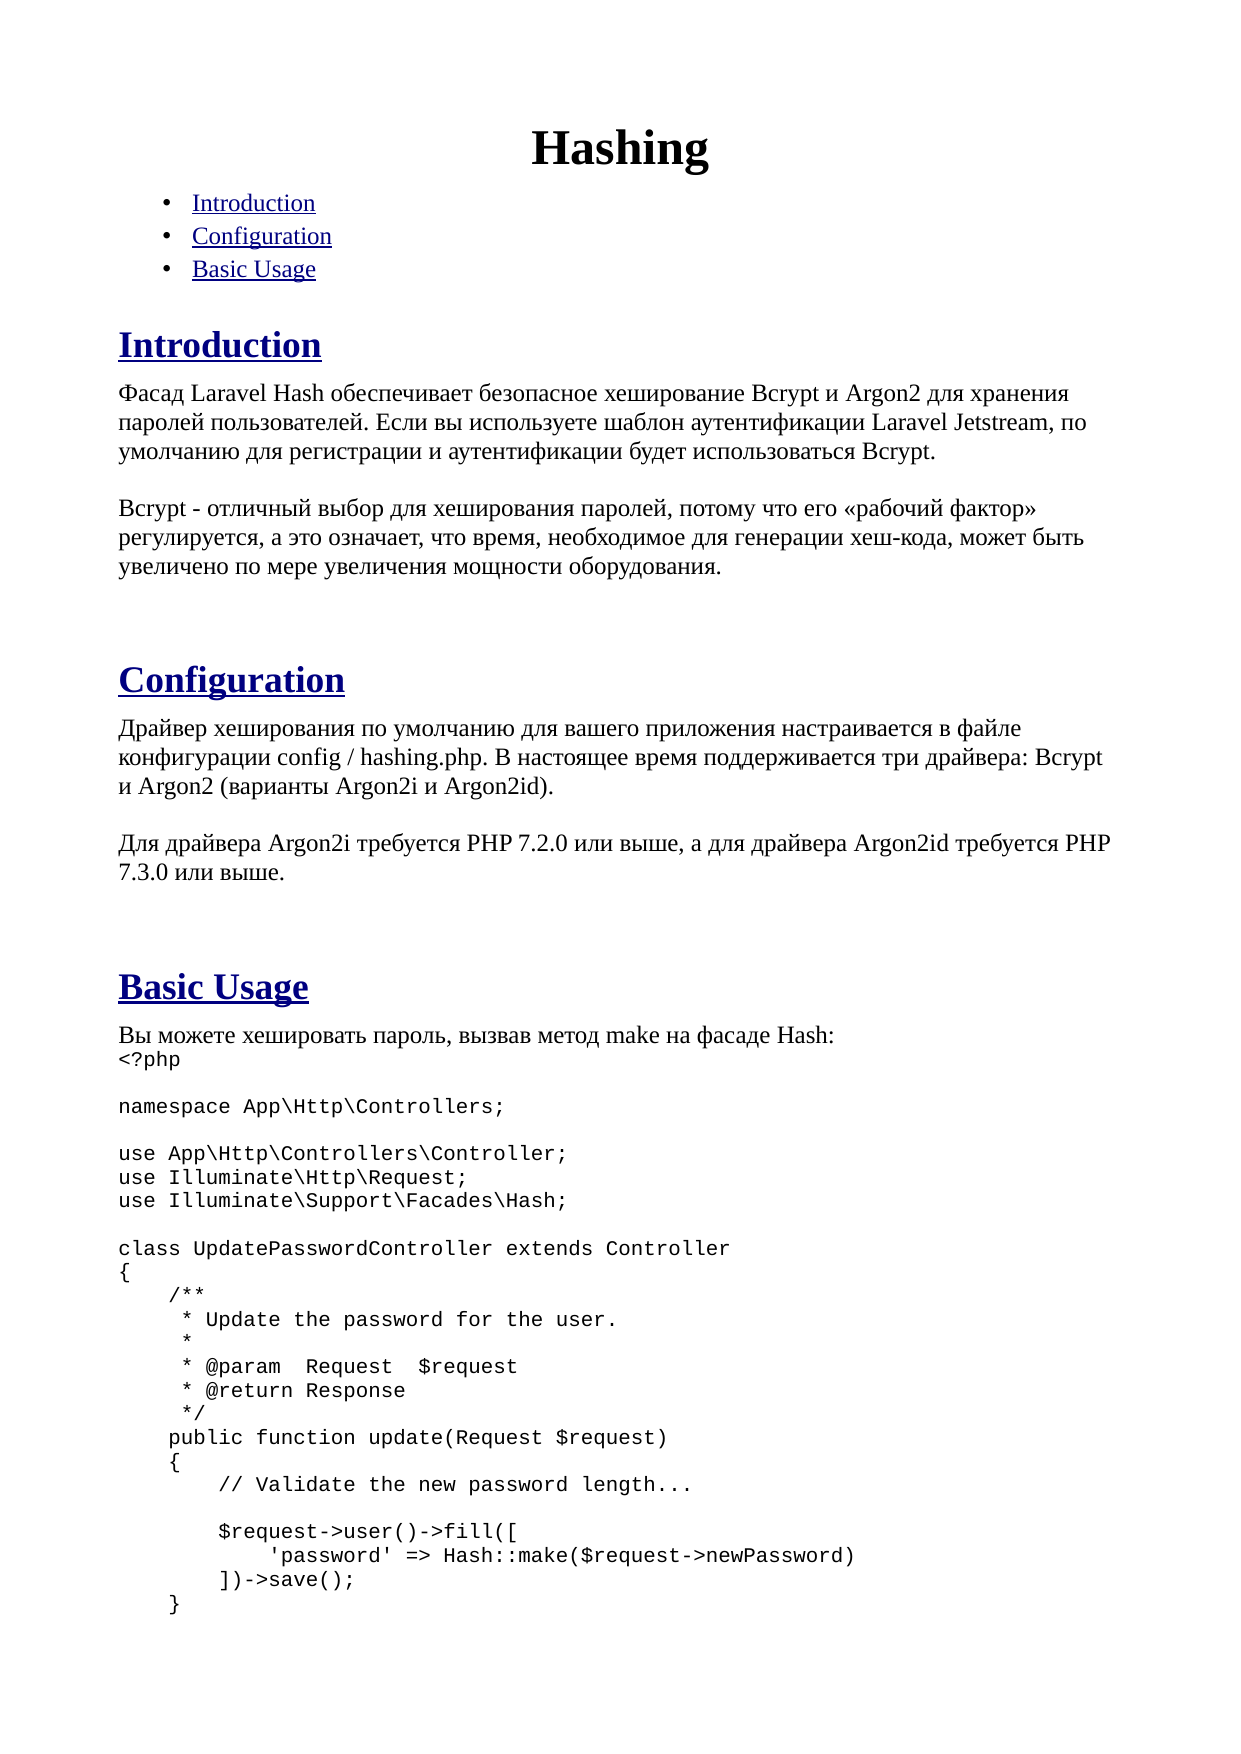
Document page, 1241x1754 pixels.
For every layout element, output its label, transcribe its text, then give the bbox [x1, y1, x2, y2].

text use App\Http\Controllers\Controller; [118, 1143, 1122, 1167]
text * Update the password for the user. [118, 1309, 1122, 1332]
text namespace App\Http\Controllers; [118, 1096, 1122, 1119]
text * @param Request $request [118, 1356, 1122, 1380]
subtitle Basic Usage [118, 964, 1122, 1007]
text */ [118, 1403, 1122, 1427]
text /** [118, 1285, 1122, 1309]
text 'password' => Hash::make($request->newPassword) [118, 1545, 1122, 1569]
text use Illuminate\Http\Request; [118, 1167, 1122, 1191]
text Вы можете хешировать пароль, вызвав метод make на фасаде Hash: [118, 1020, 1122, 1049]
text use Illuminate\Support\Facades\Hash; [118, 1191, 1122, 1214]
subtitle Configuration [118, 658, 1122, 701]
text // Validate the new password length... [118, 1474, 1122, 1498]
list Introduction [162, 188, 1122, 217]
text public function update(Request $request) [118, 1427, 1122, 1451]
text $request->user()->fill([ [118, 1522, 1122, 1545]
subtitle Hashing [118, 118, 1122, 176]
list Basic Usage [162, 254, 1122, 283]
text * [118, 1332, 1122, 1356]
text Драйвер хеширования по умолчанию для вашего приложения настраивается в файле конфигурации config / hashing.php. В настоящее время поддерживается три драйвера: Bcrypt и Argon2 (варианты Argon2i и Argon2id). Для драйвера Argon2i требуется PHP 7.2.0 или выше, а для драйвера Argon2id требуется PHP 7.3.0 или выше. [118, 713, 1122, 886]
text { [118, 1451, 1122, 1474]
subtitle Introduction [118, 323, 1122, 366]
text Фасад Laravel Hash обеспечивает безопасное хеширование Bcrypt и Argon2 для хранения паролей пользователей. Если вы используете шаблон аутентификации Laravel Jetstream, по умолчанию для регистрации и аутентификации будет использоваться Bcrypt. Bcrypt - отличный выбор для хеширования паролей, потому что его «рабочий фактор» регулируется, а это означает, что время, необходимое для генерации хеш-кода, может быть увеличено по мере увеличения мощности оборудования. [118, 378, 1122, 579]
text <?php [118, 1049, 1122, 1072]
text class UpdatePasswordController extends Controller [118, 1238, 1122, 1261]
text * @return Response [118, 1380, 1122, 1403]
text ])->save(); [118, 1569, 1122, 1592]
text { [118, 1261, 1122, 1285]
text } [118, 1592, 1122, 1616]
list Configuration [162, 221, 1122, 250]
